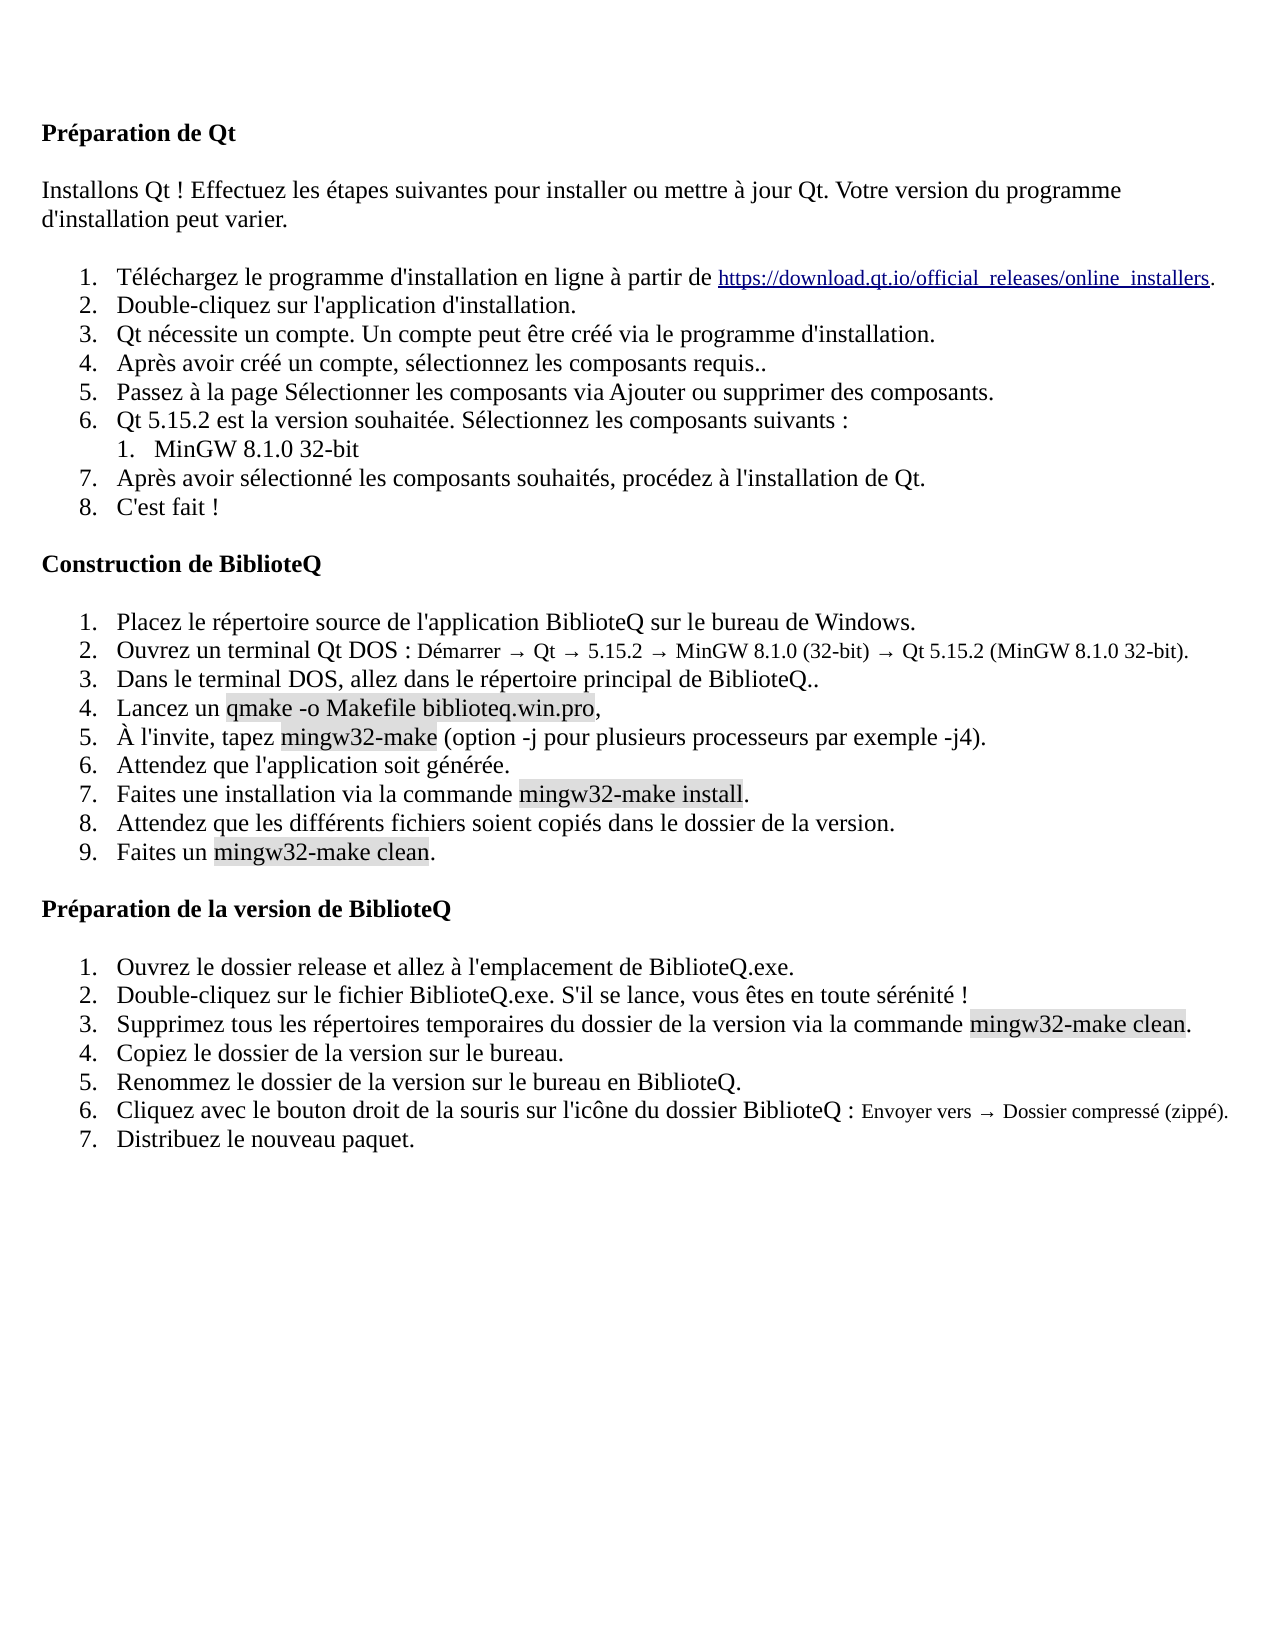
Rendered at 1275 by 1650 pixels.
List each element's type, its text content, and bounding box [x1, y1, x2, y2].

list Cliquez avec le bouton droit de la souris sur l'icône du dossier BiblioteQ : Envoyer vers → Dossier compressé (zippé). [79, 1096, 1234, 1124]
list Double-cliquez sur l'application d'installation. [79, 291, 1234, 319]
list Passez à la page Sélectionner les composants via Ajouter ou supprimer des composants. [79, 377, 1234, 406]
list Distribuez le nouveau paquet. [79, 1124, 1234, 1153]
list Qt nécessite un compte. Un compte peut être créé via le programme d'installation. [79, 319, 1234, 348]
list Ouvrez un terminal Qt DOS : Démarrer → Qt → 5.15.2 → MinGW 8.1.0 (32-bit) → Qt 5.15.2 (MinGW 8.1.0 32-bit). [79, 636, 1234, 664]
list Téléchargez le programme d'installation en ligne à partir de https://download.qt.io/official_releases/online_installers. [79, 262, 1234, 291]
list Faites un mingw32-make clean. [79, 837, 1234, 866]
list Placez le répertoire source de l'application BiblioteQ sur le bureau de Windows. [79, 607, 1234, 636]
list Ouvrez le dossier release et allez à l'emplacement de BiblioteQ.exe. [79, 952, 1234, 981]
list Attendez que les différents fichiers soient copiés dans le dossier de la version. [79, 808, 1234, 837]
text Préparation de la version de BiblioteQ [41, 894, 1234, 923]
list Faites une installation via la commande mingw32-make install. [79, 779, 1234, 808]
list Dans le terminal DOS, allez dans le répertoire principal de BiblioteQ.. [79, 664, 1234, 693]
list Renommez le dossier de la version sur le bureau en BiblioteQ. [79, 1067, 1234, 1096]
text Construction de BiblioteQ [41, 549, 1234, 578]
text Installons Qt ! Effectuez les étapes suivantes pour installer ou mettre à jour Qt. Votre version du programme d'installation peut varier. [41, 176, 1234, 233]
list À l'invite, tapez mingw32-make (option -j pour plusieurs processeurs par exemple -j4). [79, 722, 1234, 751]
list Après avoir créé un compte, sélectionnez les composants requis.. [79, 348, 1234, 377]
list Après avoir sélectionné les composants souhaités, procédez à l'installation de Qt. [79, 463, 1234, 492]
list Copiez le dossier de la version sur le bureau. [79, 1038, 1234, 1067]
list Double-cliquez sur le fichier BiblioteQ.exe. S'il se lance, vous êtes en toute sérénité ! [79, 981, 1234, 1009]
list Lancez un qmake -o Makefile biblioteq.win.pro, [79, 693, 1234, 722]
text Préparation de Qt [41, 118, 1234, 147]
list C'est fait ! [79, 492, 1234, 521]
list Qt 5.15.2 est la version souhaitée. Sélectionnez les composants suivants : [79, 406, 1234, 434]
list Attendez que l'application soit générée. [79, 751, 1234, 779]
list Supprimez tous les répertoires temporaires du dossier de la version via la commande mingw32-make clean. [79, 1009, 1234, 1038]
list MinGW 8.1.0 32-bit [116, 434, 1234, 463]
